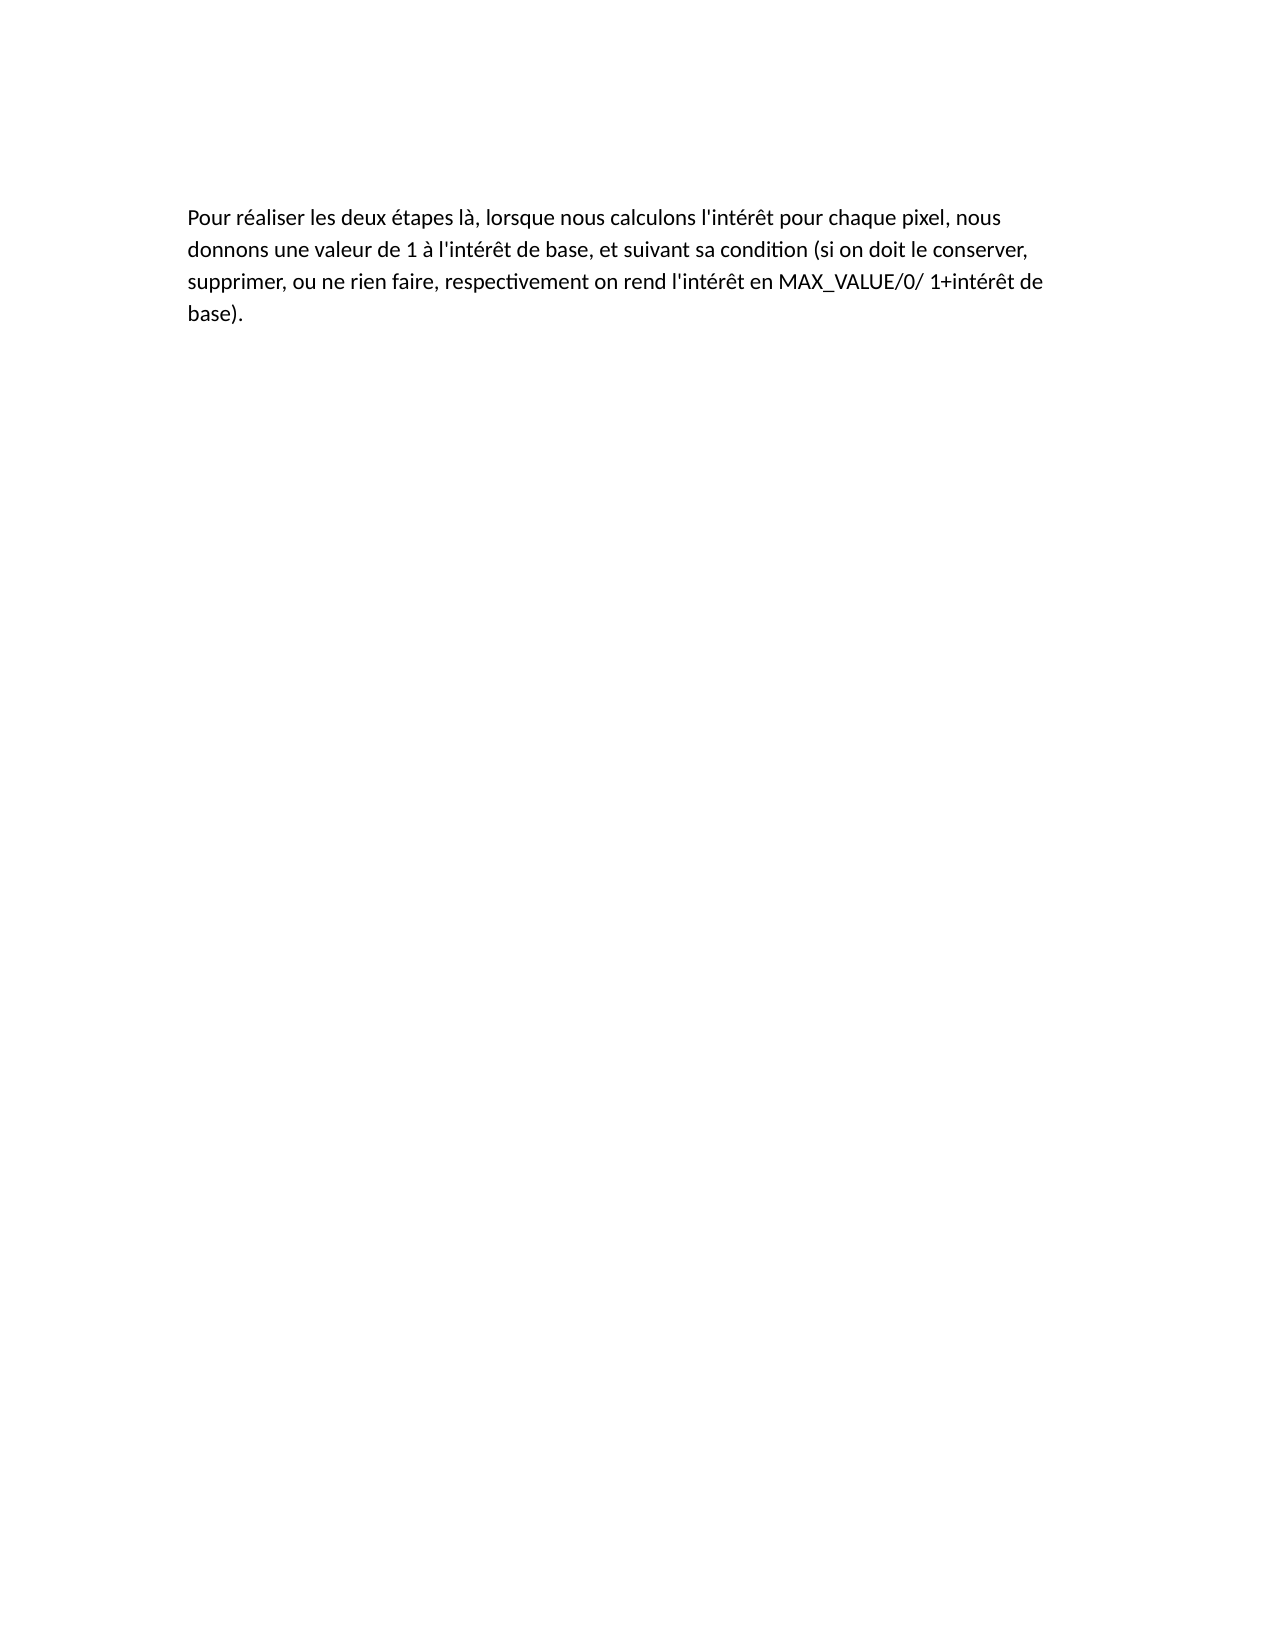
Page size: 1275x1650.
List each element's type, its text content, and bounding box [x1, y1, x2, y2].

text Pour réaliser les deux étapes là, lorsque nous calculons l'intérêt pour chaque pixel, nous donnons une valeur de 1 à l'intérêt de base, et suivant sa condition (si on doit le conserver, supprimer, ou ne rien faire, respectivement on rend l'intérêt en MAX_VALUE/0/ 1+intérêt de base). [187, 203, 1087, 328]
